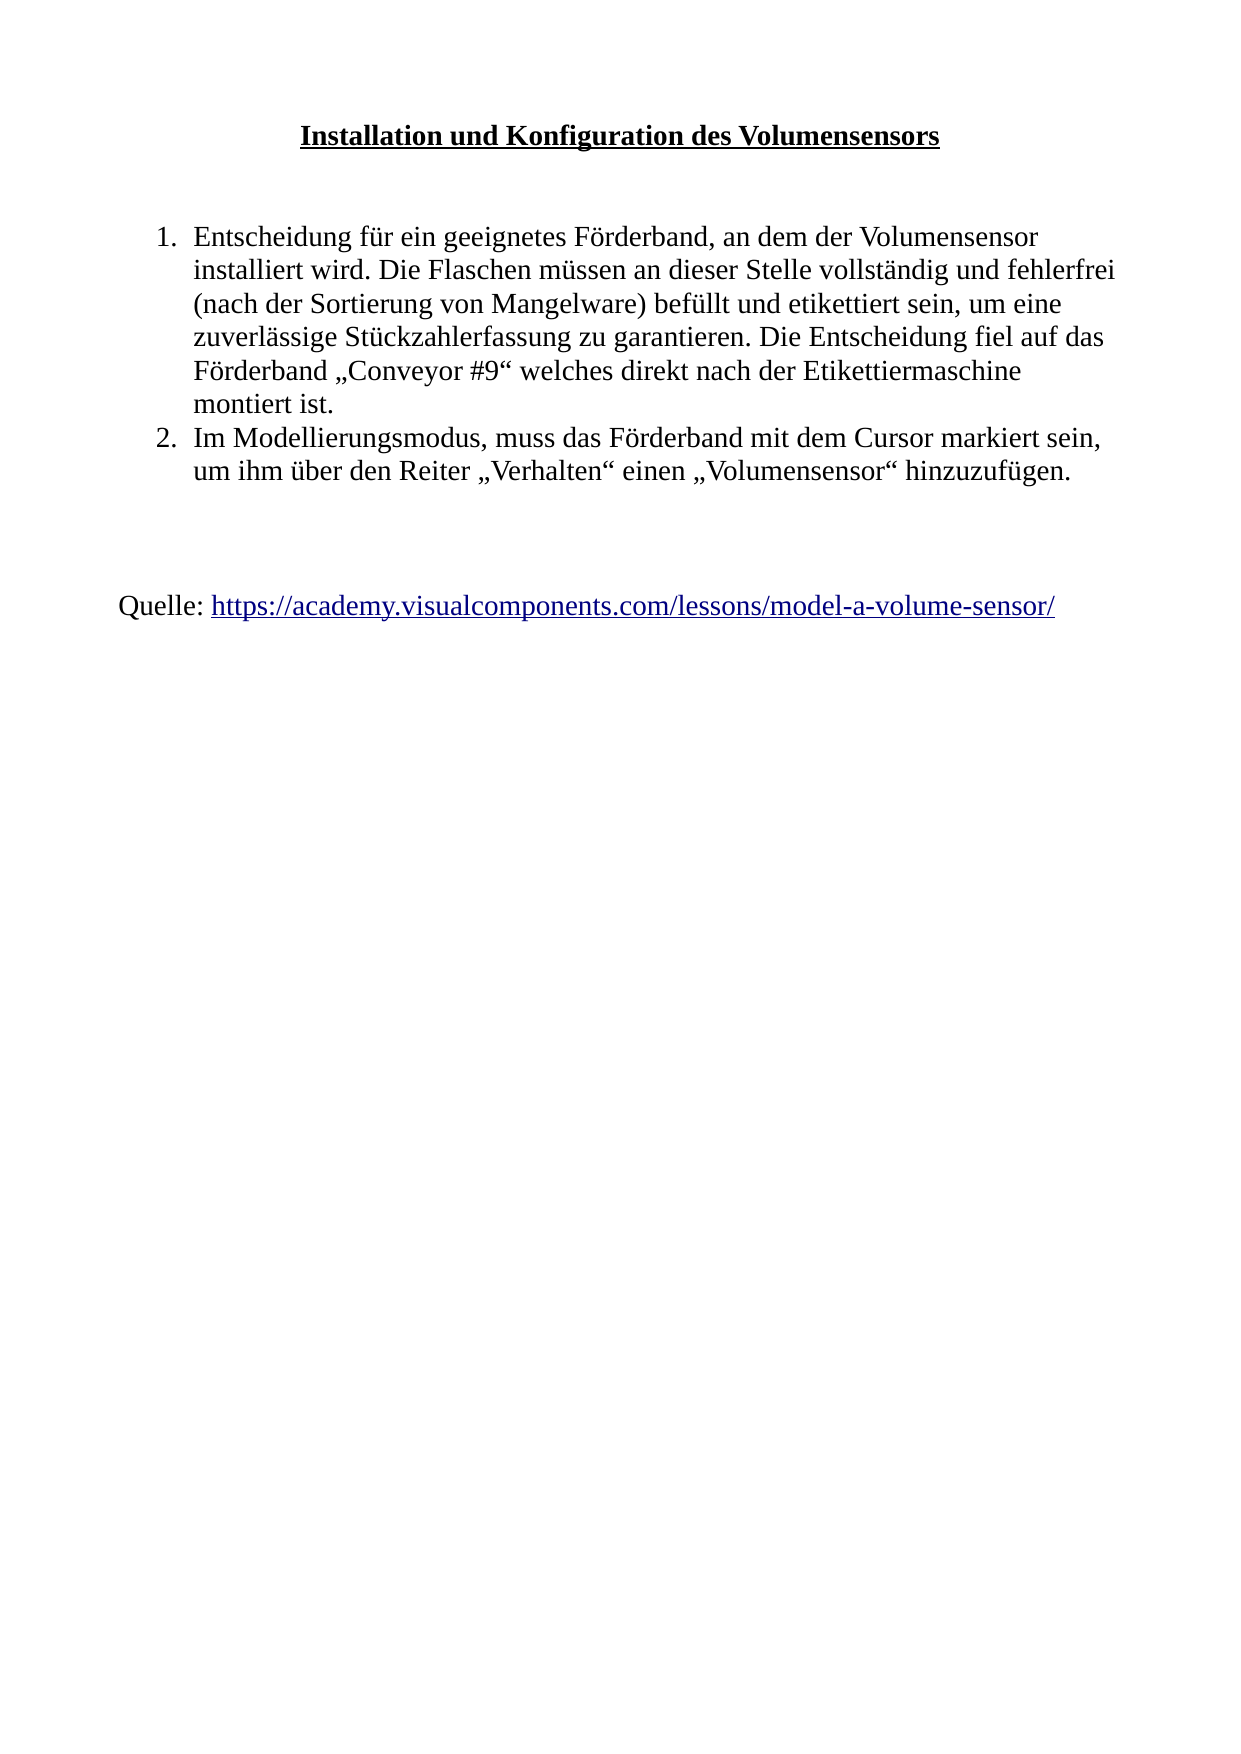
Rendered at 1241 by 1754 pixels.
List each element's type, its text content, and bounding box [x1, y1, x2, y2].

list Im Modellierungsmodus, muss das Förderband mit dem Cursor markiert sein, um ihm über den Reiter „Verhalten“ einen „Volumensensor“ hinzuzufügen. [156, 420, 1122, 487]
text Installation und Konfiguration des Volumensensors [118, 118, 1122, 152]
text Quelle: https://academy.visualcomponents.com/lessons/model-a-volume-sensor/ [118, 588, 1122, 621]
list Entscheidung für ein geeignetes Förderband, an dem der Volumensensor installiert wird. Die Flaschen müssen an dieser Stelle vollständig und fehlerfrei (nach der Sortierung von Mangelware) befüllt und etikettiert sein, um eine zuverlässige Stückzahlerfassung zu garantieren. Die Entscheidung fiel auf das Förderband „Conveyor #9“ welches direkt nach der Etikettiermaschine montiert ist. [156, 219, 1122, 420]
